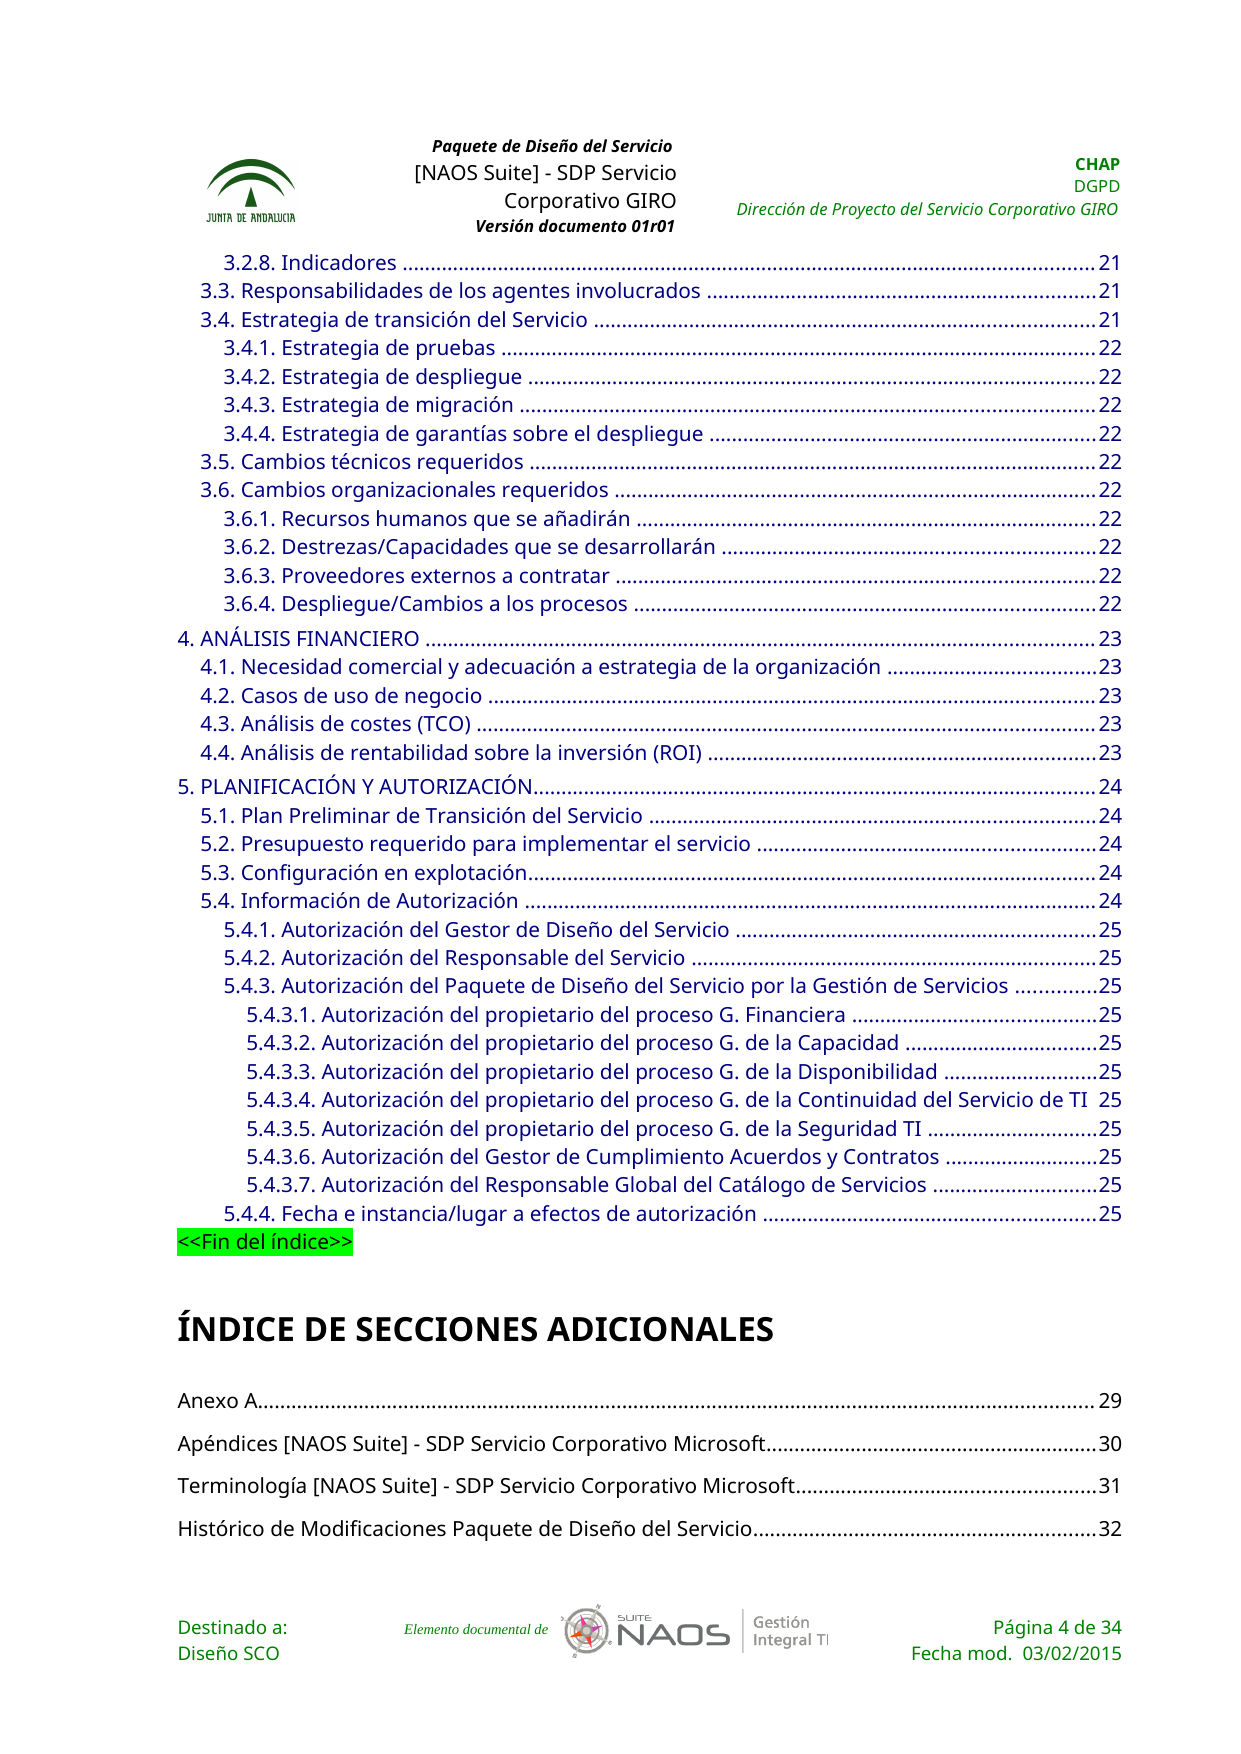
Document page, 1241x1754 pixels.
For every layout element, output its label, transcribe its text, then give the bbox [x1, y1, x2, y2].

text 5.4.4. Fecha e instancia/lugar a efectos de autorización 25 [223, 1199, 1122, 1227]
text 5.4.3. Autorización del Paquete de Diseño del Servicio por la Gestión de Servicios 25 [223, 972, 1122, 1000]
text Histórico de Modificaciones Paquete de Diseño del Servicio 32 [177, 1514, 1122, 1542]
text Apéndices [NAOS Suite] - SDP Servicio Corporativo Microsoft 30 [177, 1429, 1122, 1457]
text 5.1. Plan Preliminar de Transición del Servicio 24 [200, 801, 1122, 829]
text 4.1. Necesidad comercial y adecuación a estrategia de la organización 23 [200, 652, 1122, 681]
text 3.6.1. Recursos humanos que se añadirán 22 [223, 504, 1122, 532]
text 4.4. Análisis de rentabilidad sobre la inversión (ROI) 23 [200, 738, 1122, 766]
text 3.6.4. Despliegue/Cambios a los procesos 22 [223, 589, 1122, 618]
text 3.4.4. Estrategia de garantías sobre el despliegue 22 [223, 419, 1122, 447]
text 4.2. Casos de uso de negocio 23 [200, 681, 1122, 709]
text 3.4. Estrategia de transición del Servicio 21 [200, 305, 1122, 333]
text 4. Análisis financiero 23 [177, 624, 1122, 652]
text 3.4.1. Estrategia de pruebas 22 [223, 333, 1122, 362]
text 3.6.2. Destrezas/Capacidades que se desarrollarán 22 [223, 532, 1122, 561]
text 5.4.3.3. Autorización del propietario del proceso G. de la Disponibilidad 25 [246, 1057, 1122, 1085]
text <<Fin del índice>> [177, 1227, 1122, 1256]
text 3.2.8. Indicadores 21 [223, 248, 1122, 277]
text 5. Planificación Y Autorización 24 [177, 772, 1122, 801]
text 3.3. Responsabilidades de los agentes involucrados 21 [200, 277, 1122, 305]
text 3.4.3. Estrategia de migración 22 [223, 390, 1122, 419]
text 4.3. Análisis de costes (TCO) 23 [200, 709, 1122, 738]
text 5.4.2. Autorización del Responsable del Servicio 25 [223, 943, 1122, 972]
text 3.4.2. Estrategia de despliegue 22 [223, 362, 1122, 390]
text 3.6.3. Proveedores externos a contratar 22 [223, 561, 1122, 589]
text Anexo A 29 [177, 1386, 1122, 1414]
text 5.4.3.7. Autorización del Responsable Global del Catálogo de Servicios 25 [246, 1171, 1122, 1199]
text 5.4.1. Autorización del Gestor de Diseño del Servicio 25 [223, 915, 1122, 943]
text 5.4.3.2. Autorización del propietario del proceso G. de la Capacidad 25 [246, 1028, 1122, 1057]
picture [560, 1604, 829, 1658]
text 5.4.3.5. Autorización del propietario del proceso G. de la Seguridad TI 25 [246, 1114, 1122, 1142]
subtitle Índice de secciones adicionales [177, 1306, 1122, 1352]
text 5.4.3.1. Autorización del propietario del proceso G. Financiera 25 [246, 1000, 1122, 1028]
text 5.4. Información de Autorización 24 [200, 886, 1122, 915]
text 5.2. Presupuesto requerido para implementar el servicio 24 [200, 829, 1122, 858]
text Terminología [NAOS Suite] - SDP Servicio Corporativo Microsoft 31 [177, 1471, 1122, 1500]
text 5.4.3.4. Autorización del propietario del proceso G. de la Continuidad del Servicio de TI 25 [246, 1085, 1122, 1114]
picture [201, 159, 298, 226]
text 3.5. Cambios técnicos requeridos 22 [200, 447, 1122, 476]
text 5.4.3.6. Autorización del Gestor de Cumplimiento Acuerdos y Contratos 25 [246, 1142, 1122, 1171]
text 3.6. Cambios organizacionales requeridos 22 [200, 476, 1122, 504]
text 5.3. Configuración en explotación 24 [200, 858, 1122, 886]
